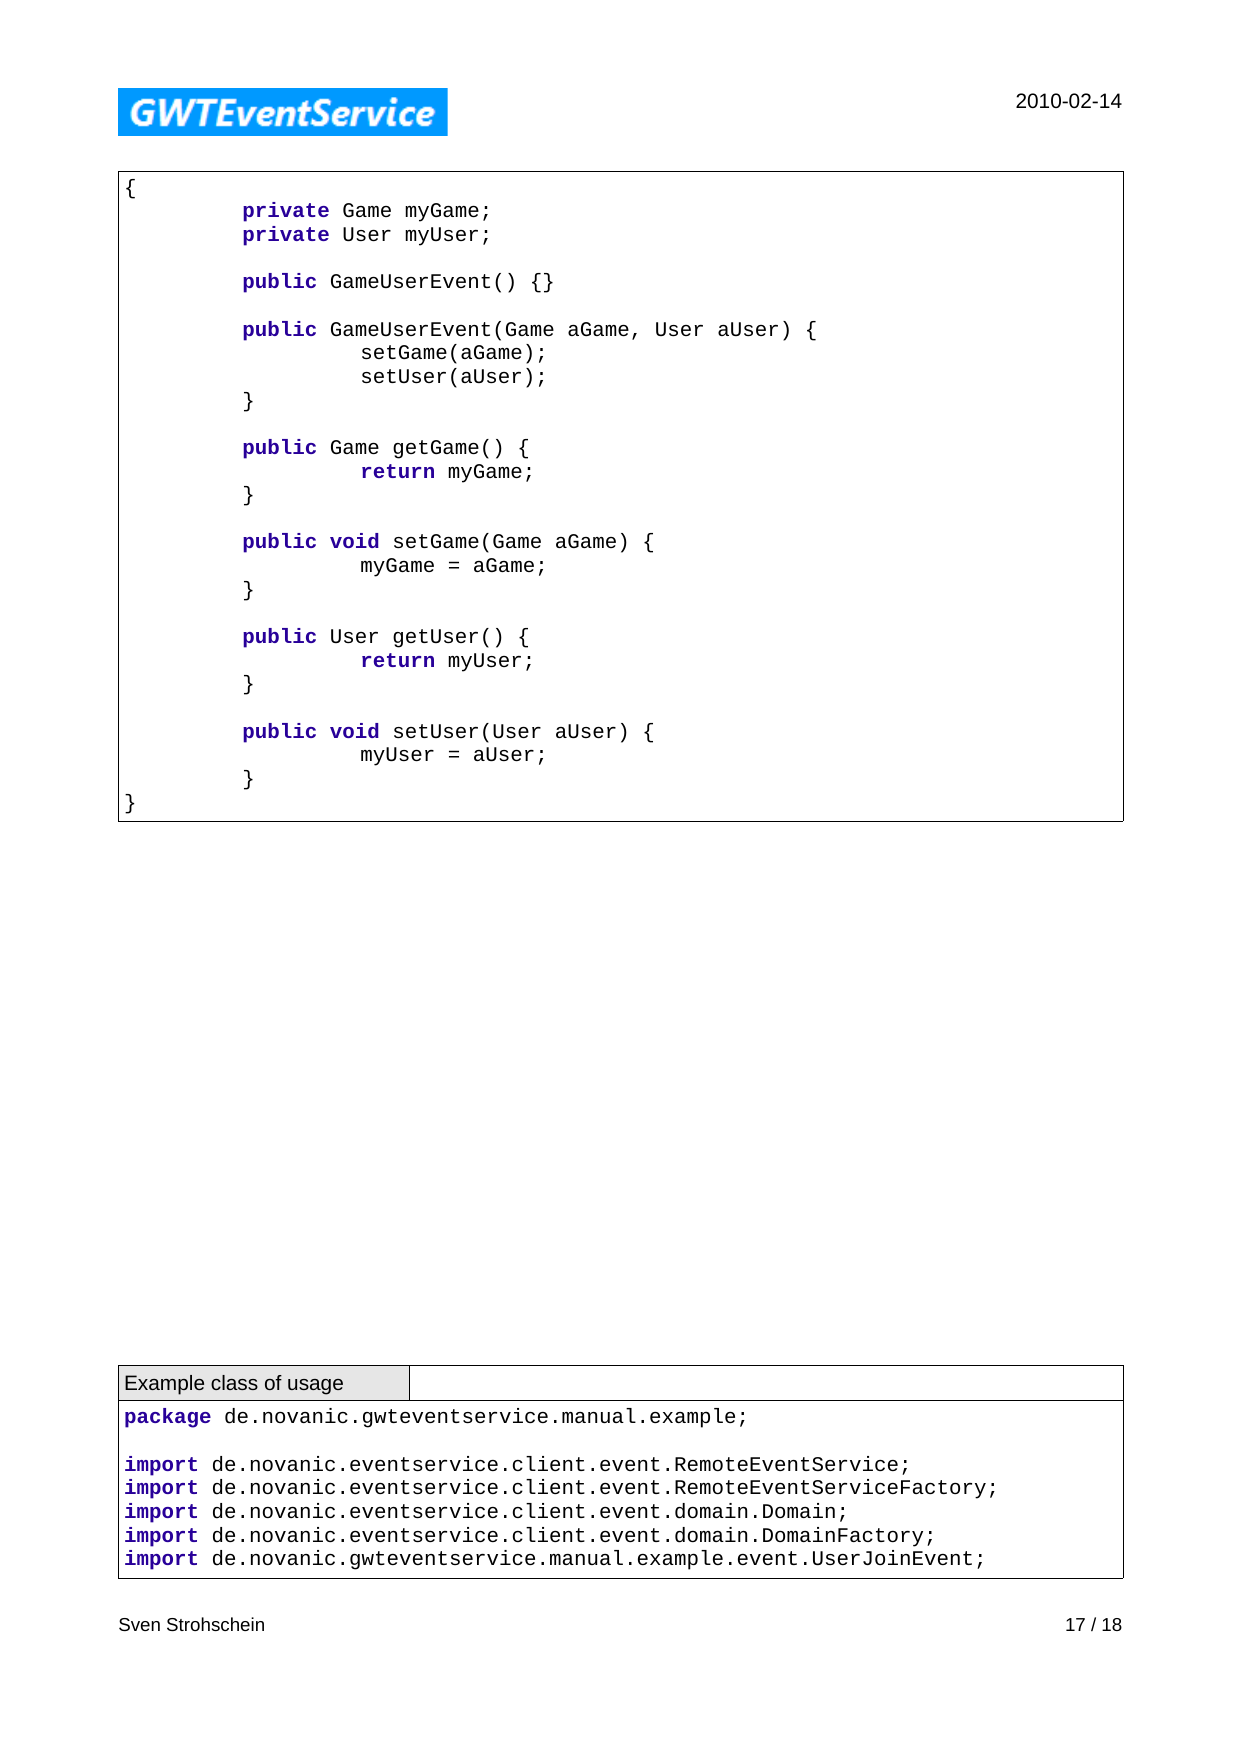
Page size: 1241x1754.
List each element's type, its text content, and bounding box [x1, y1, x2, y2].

picture [118, 88, 448, 136]
table_cell { private Game myGame; private User myUser; public GameUserEvent() {} public GameUserEvent(Game aGame, User aUser) { setGame(aGame); setUser(aUser); } public Game getGame() { return myGame; } public void setGame(Game aGame) { myGame = aGame; } public User getUser() { return myUser; } public void setUser(User aUser) { myUser = aUser; } } [119, 172, 1123, 821]
table_header [410, 1366, 1123, 1400]
table_cell package de.novanic.gwteventservice.manual.example; import de.novanic.eventservice.client.event.RemoteEventService; import de.novanic.eventservice.client.event.RemoteEventServiceFactory; import de.novanic.eventservice.client.event.domain.Domain; import de.novanic.eventservice.client.event.domain.DomainFactory; import de.novanic.gwteventservice.manual.example.event.UserJoinEvent; [119, 1401, 1123, 1578]
table_header Example class of usage [119, 1366, 409, 1400]
